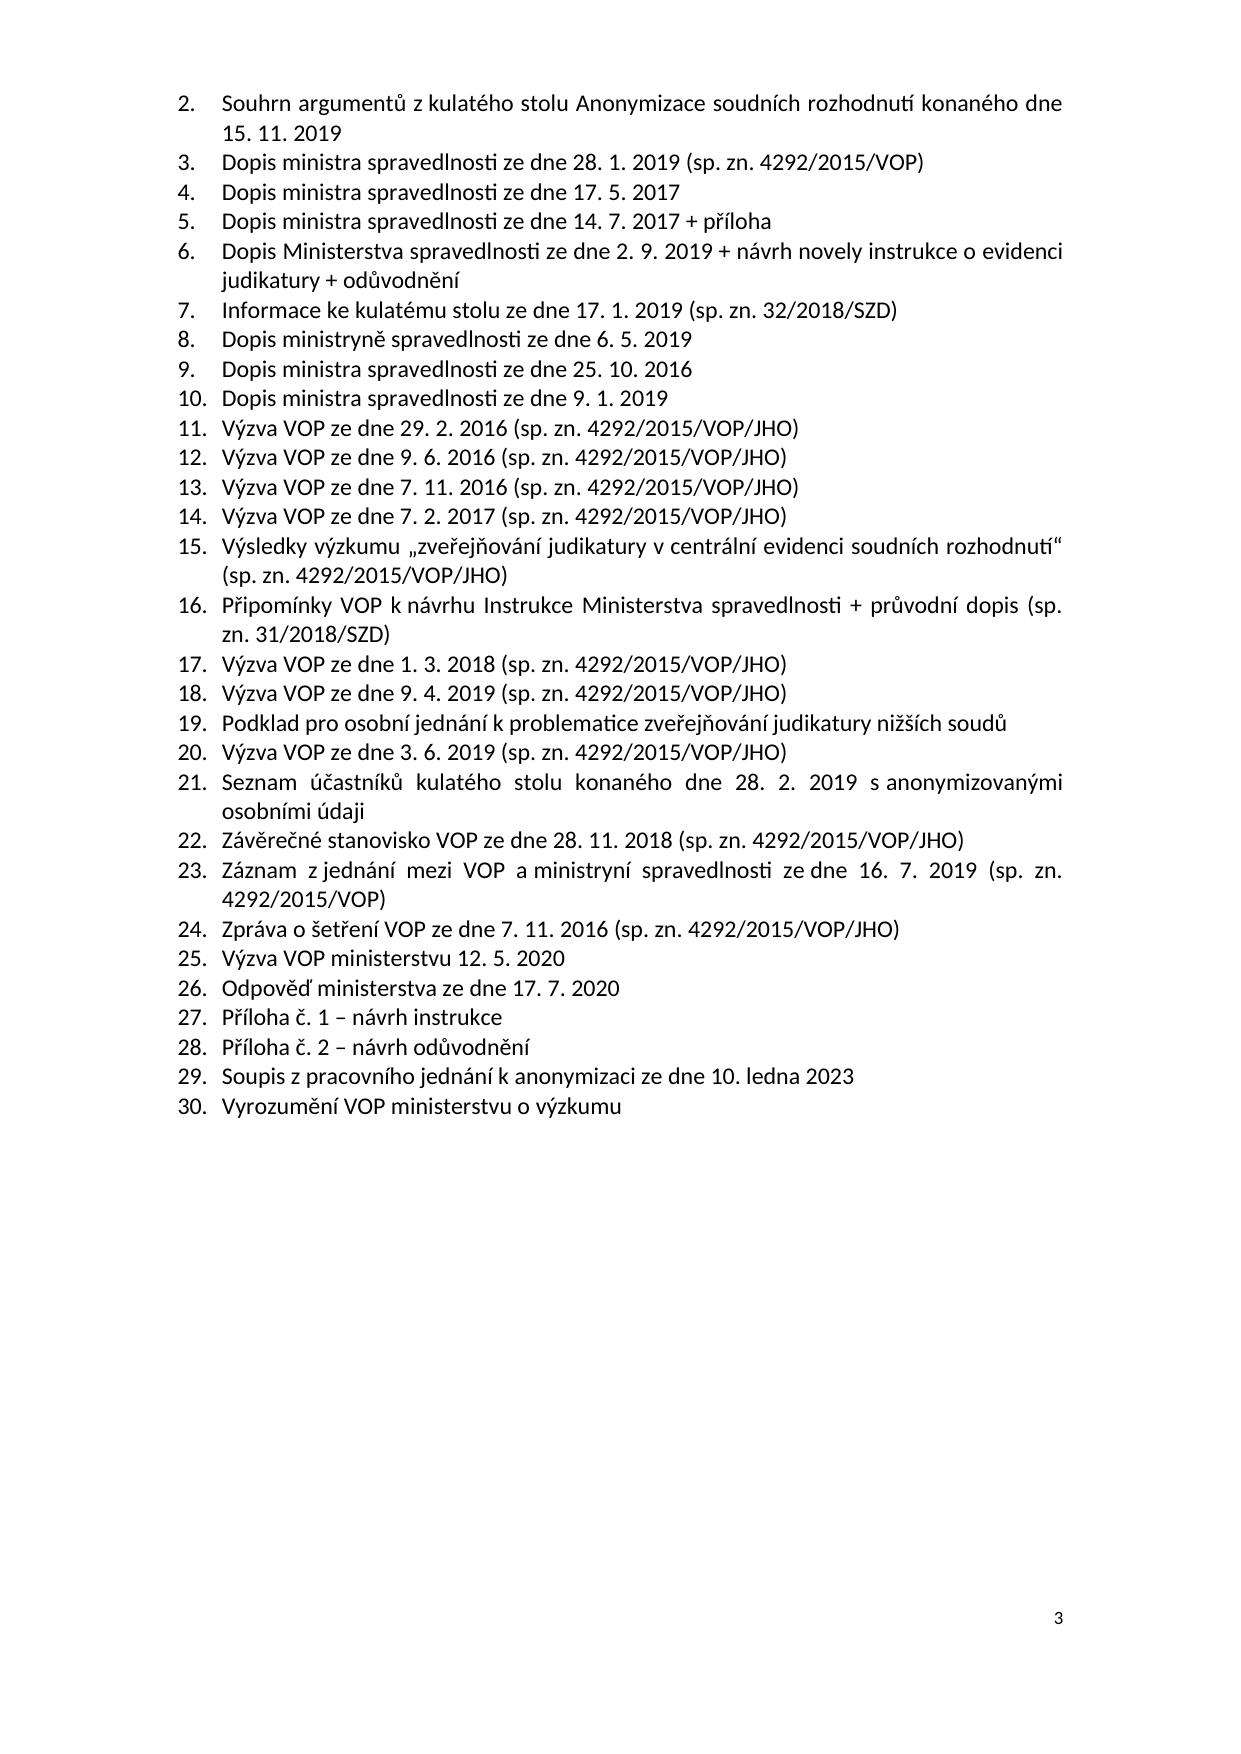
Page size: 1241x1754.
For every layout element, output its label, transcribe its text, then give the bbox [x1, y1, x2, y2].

list Informace ke kulatému stolu ze dne 17. 1. 2019 (sp. zn. 32/2018/SZD) [177, 295, 1063, 324]
list Soupis z pracovního jednání k anonymizaci ze dne 10. ledna 2023 [177, 1061, 1063, 1091]
list Výzva VOP ze dne 3. 6. 2019 (sp. zn. 4292/2015/VOP/JHO) [177, 737, 1063, 766]
list Výzva VOP ze dne 9. 4. 2019 (sp. zn. 4292/2015/VOP/JHO) [177, 678, 1063, 707]
list Dopis ministra spravedlnosti ze dne 25. 10. 2016 [177, 354, 1063, 383]
list Zpráva o šetření VOP ze dne 7. 11. 2016 (sp. zn. 4292/2015/VOP/JHO) [177, 914, 1063, 943]
list Závěrečné stanovisko VOP ze dne 28. 11. 2018 (sp. zn. 4292/2015/VOP/JHO) [177, 826, 1063, 855]
list Odpověď ministerstva ze dne 17. 7. 2020 [177, 973, 1063, 1002]
list Souhrn argumentů z kulatého stolu Anonymizace soudních rozhodnutí konaného dne 15. 11. 2019 [177, 88, 1063, 147]
list Dopis Ministerstva spravedlnosti ze dne 2. 9. 2019 + návrh novely instrukce o evidenci judikatury + odůvodnění [177, 236, 1063, 295]
list Výzva VOP ze dne 1. 3. 2018 (sp. zn. 4292/2015/VOP/JHO) [177, 649, 1063, 678]
list Výzva VOP ze dne 7. 11. 2016 (sp. zn. 4292/2015/VOP/JHO) [177, 472, 1063, 501]
list Výsledky výzkumu „zveřejňování judikatury v centrální evidenci soudních rozhodnutí“ (sp. zn. 4292/2015/VOP/JHO) [177, 531, 1063, 589]
list Výzva VOP ze dne 9. 6. 2016 (sp. zn. 4292/2015/VOP/JHO) [177, 442, 1063, 472]
list Záznam z jednání mezi VOP a ministryní spravedlnosti ze dne 16. 7. 2019 (sp. zn. 4292/2015/VOP) [177, 855, 1063, 914]
list Připomínky VOP k návrhu Instrukce Ministerstva spravedlnosti + průvodní dopis (sp. zn. 31/2018/SZD) [177, 590, 1063, 648]
list Dopis ministra spravedlnosti ze dne 9. 1. 2019 [177, 383, 1063, 413]
list Příloha č. 2 – návrh odůvodnění [177, 1032, 1063, 1061]
list Výzva VOP ministerstvu 12. 5. 2020 [177, 943, 1063, 973]
list Dopis ministra spravedlnosti ze dne 14. 7. 2017 + příloha [177, 206, 1063, 236]
list Výzva VOP ze dne 7. 2. 2017 (sp. zn. 4292/2015/VOP/JHO) [177, 501, 1063, 531]
list Podklad pro osobní jednání k problematice zveřejňování judikatury nižších soudů [177, 708, 1063, 737]
list Dopis ministra spravedlnosti ze dne 28. 1. 2019 (sp. zn. 4292/2015/VOP) [177, 147, 1063, 177]
list Výzva VOP ze dne 29. 2. 2016 (sp. zn. 4292/2015/VOP/JHO) [177, 413, 1063, 442]
list Seznam účastníků kulatého stolu konaného dne 28. 2. 2019 s anonymizovanými osobními údaji [177, 767, 1063, 825]
list Vyrozumění VOP ministerstvu o výzkumu [177, 1091, 1063, 1120]
list Dopis ministra spravedlnosti ze dne 17. 5. 2017 [177, 177, 1063, 206]
list Příloha č. 1 – návrh instrukce [177, 1002, 1063, 1032]
list Dopis ministryně spravedlnosti ze dne 6. 5. 2019 [177, 324, 1063, 354]
